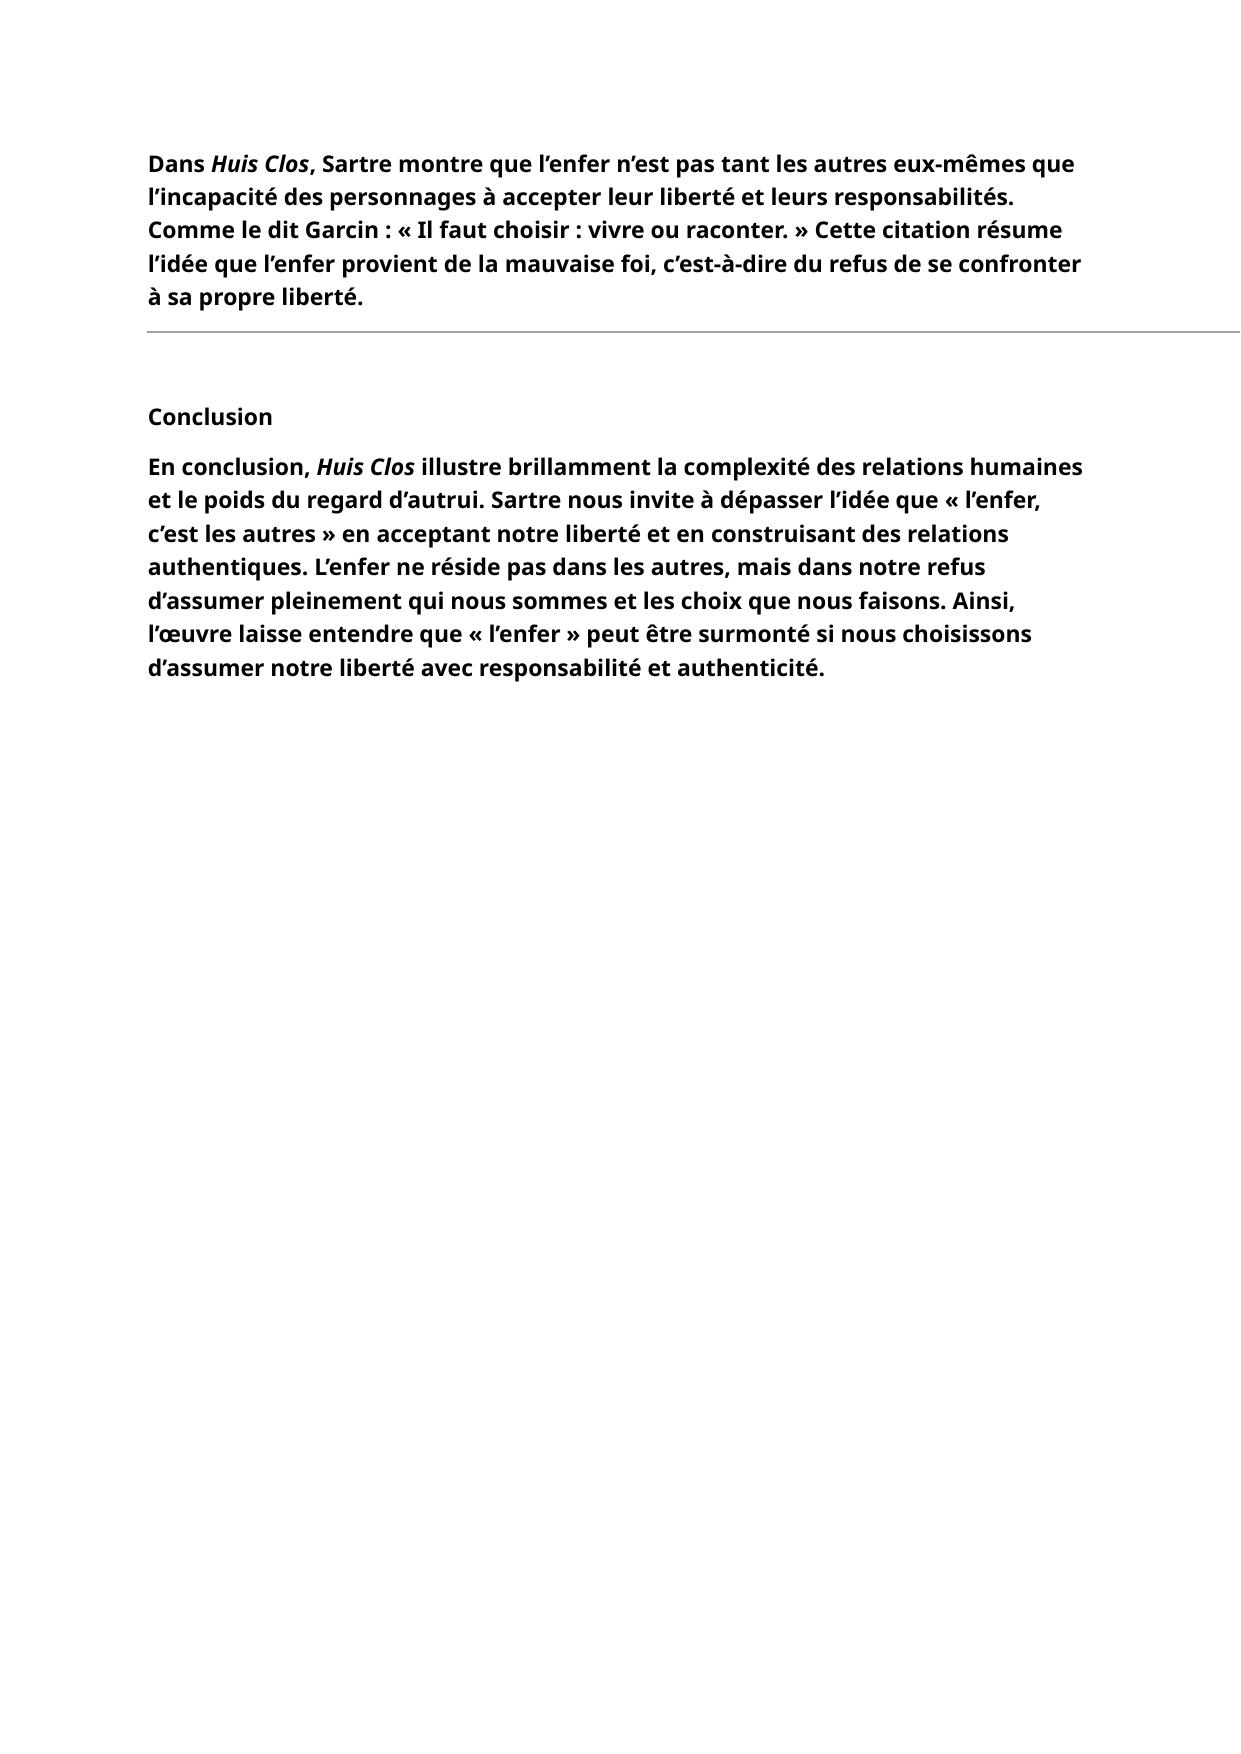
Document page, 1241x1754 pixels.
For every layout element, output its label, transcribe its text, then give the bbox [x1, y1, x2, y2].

text Conclusion [148, 401, 1093, 432]
text En conclusion, Huis Clos illustre brillamment la complexité des relations humaines et le poids du regard d’autrui. Sartre nous invite à dépasser l’idée que « l’enfer, c’est les autres » en acceptant notre liberté et en construisant des relations authentiques. L’enfer ne réside pas dans les autres, mais dans notre refus d’assumer pleinement qui nous sommes et les choix que nous faisons. Ainsi, l’œuvre laisse entendre que « l’enfer » peut être surmonté si nous choisissons d’assumer notre liberté avec responsabilité et authenticité. [148, 451, 1093, 683]
text Dans Huis Clos, Sartre montre que l’enfer n’est pas tant les autres eux-mêmes que l’incapacité des personnages à accepter leur liberté et leurs responsabilités. Comme le dit Garcin : « Il faut choisir : vivre ou raconter. » Cette citation résume l’idée que l’enfer provient de la mauvaise foi, c’est-à-dire du refus de se confronter à sa propre liberté. [148, 148, 1093, 313]
